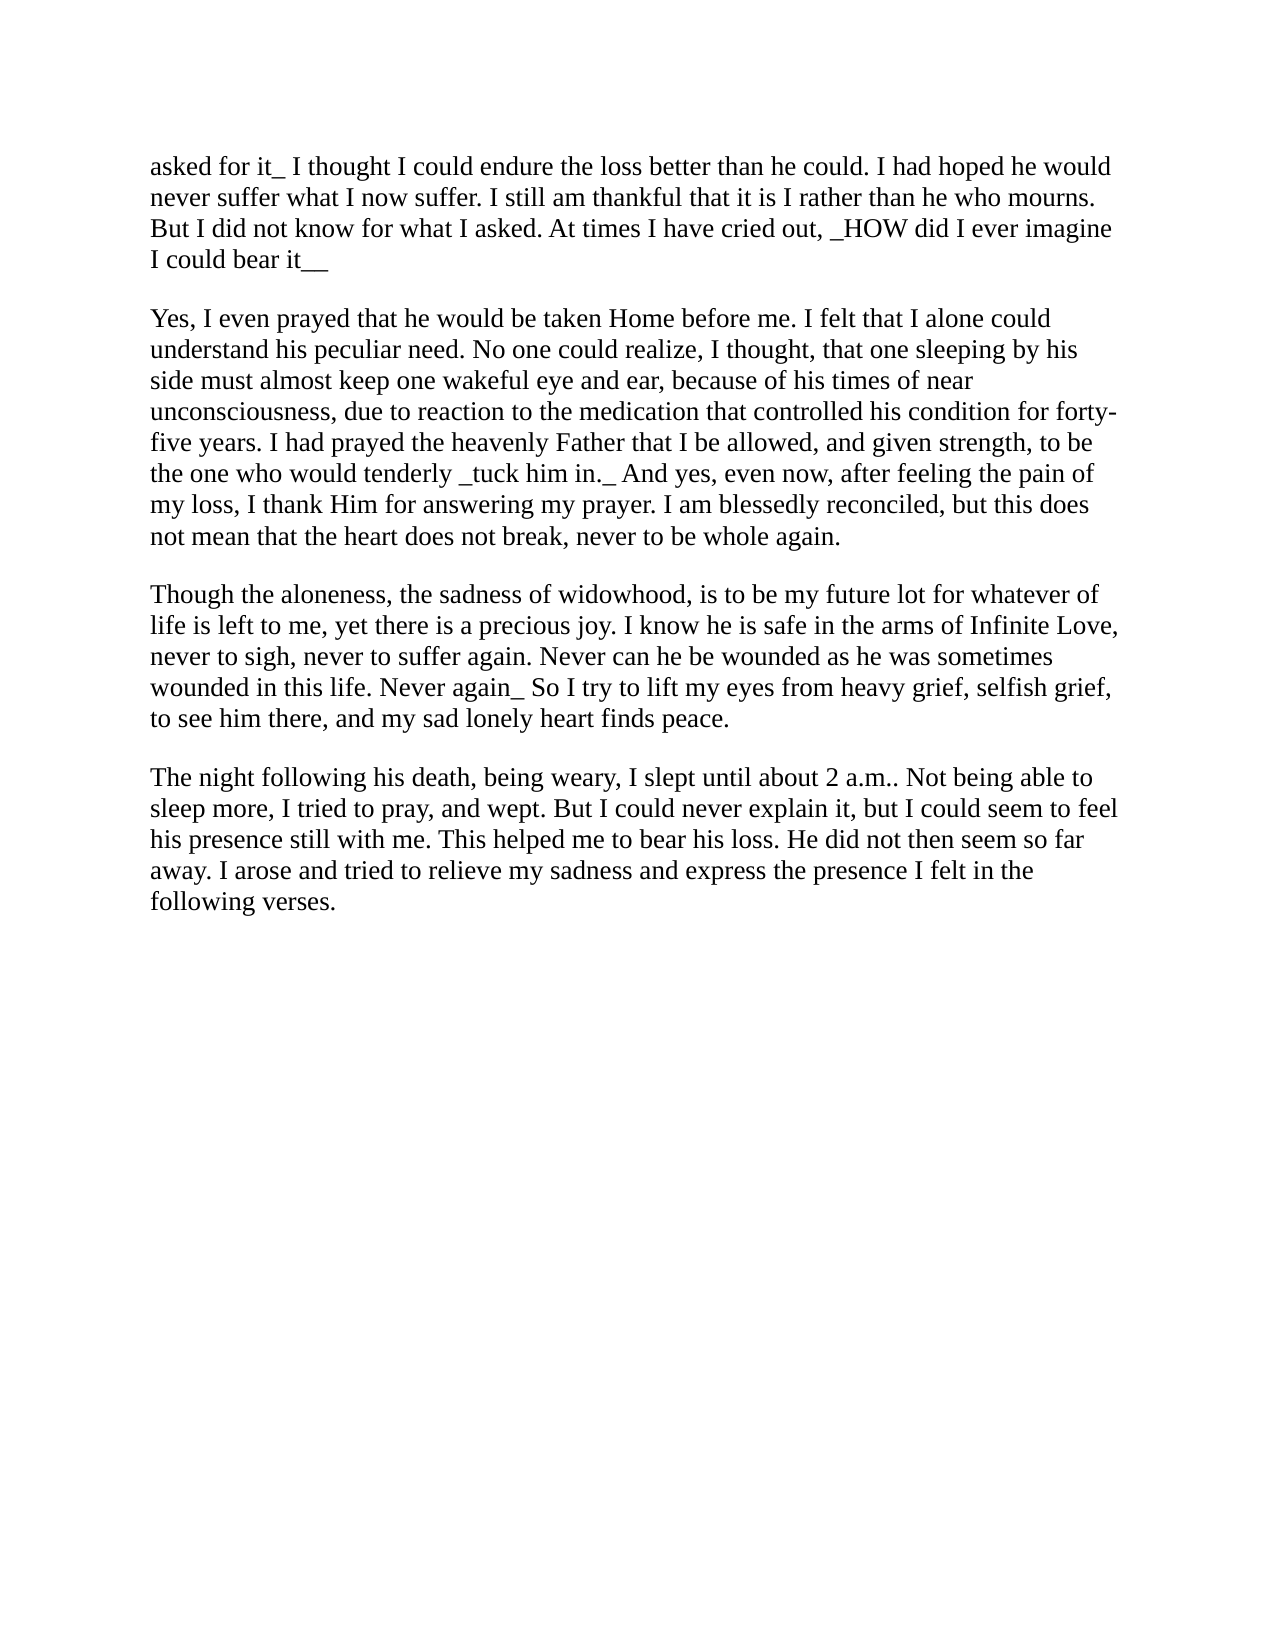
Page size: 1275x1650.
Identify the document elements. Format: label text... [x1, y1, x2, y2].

text Yes, I even prayed that he would be taken Home before me. I felt that I alone could understand his peculiar need. No one could realize, I thought, that one sleeping by his side must almost keep one wakeful eye and ear, because of his times of near unconsciousness, due to reaction to the medication that controlled his condition for forty-five years. I had prayed the heavenly Father that I be allowed, and given strength, to be the one who would tenderly _tuck him in._ And yes, even now, after feeling the pain of my loss, I thank Him for answering my prayer. I am blessedly reconciled, but this does not mean that the heart does not break, never to be whole again. [150, 302, 1125, 551]
text asked for it_ I thought I could endure the loss better than he could. I had hoped he would never suffer what I now suffer. I still am thankful that it is I rather than he who mourns. But I did not know for what I asked. At times I have cried out, _HOW did I ever imagine I could bear it__ [150, 150, 1125, 274]
text Though the aloneness, the sadness of widowhood, is to be my future lot for whatever of life is left to me, yet there is a precious joy. I know he is safe in the arms of Infinite Love, never to sigh, never to suffer again. Never can he be wounded as he was sometimes wounded in this life. Never again_ So I try to lift my eyes from heavy grief, selfish grief, to see him there, and my sad lonely heart finds peace. [150, 578, 1125, 734]
text The night following his death, being weary, I slept until about 2 a.m.. Not being able to sleep more, I tried to pray, and wept. But I could never explain it, but I could seem to feel his presence still with me. This helped me to bear his loss. He did not then seem so far away. I arose and tried to relieve my sadness and express the presence I felt in the following verses. [150, 761, 1125, 916]
